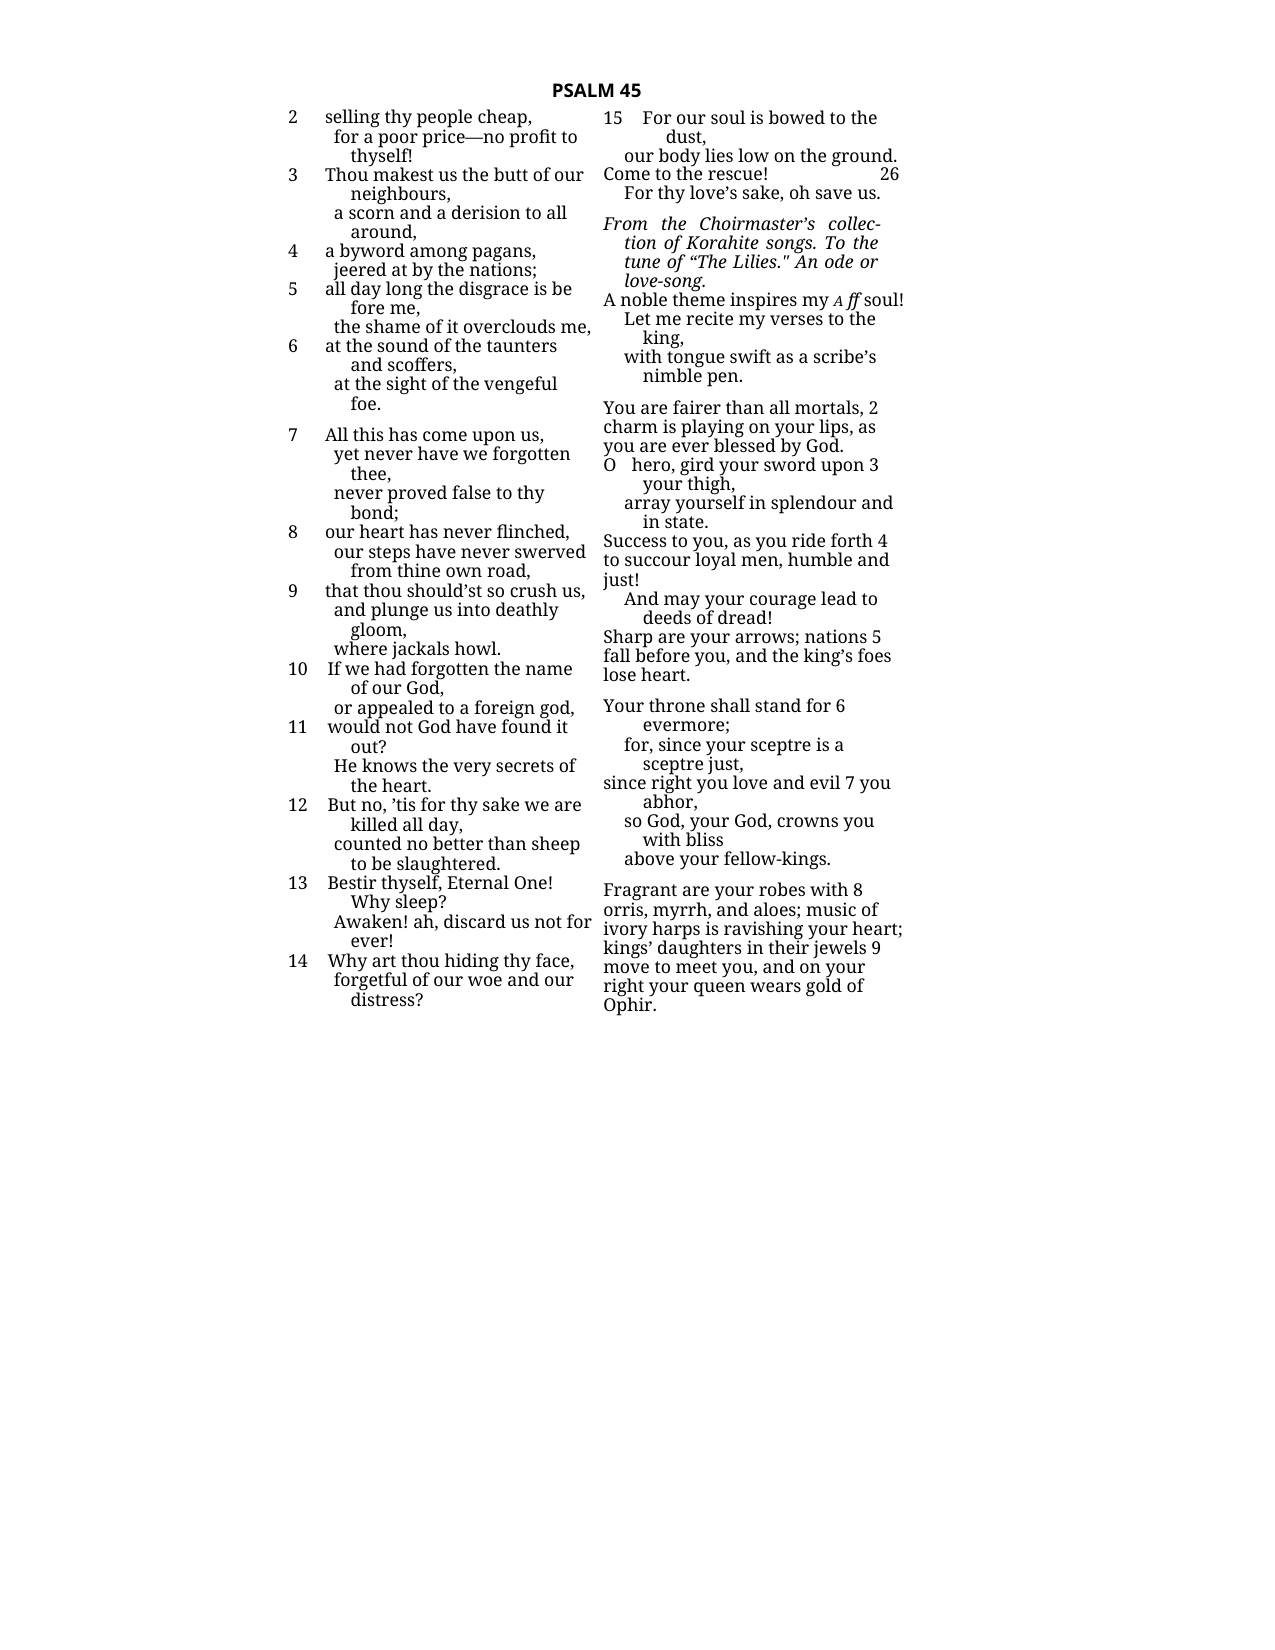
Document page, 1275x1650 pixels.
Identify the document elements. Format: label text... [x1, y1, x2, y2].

text a scorn and a derision to all around, [334, 204, 592, 242]
text the shame of it overclouds me, [334, 318, 592, 337]
list a byword among pagans, [288, 242, 592, 261]
text out? [350, 737, 592, 757]
text Sharp are your arrows; nations 5 fall before you, and the king’s foes lose heart. [603, 628, 908, 685]
list at the sound of the taunters [288, 337, 592, 357]
text Come to the rescue! 26 [603, 166, 908, 184]
text fore me, [350, 299, 592, 318]
text counted no better than sheep to be slaughtered. [334, 835, 592, 874]
text dust, [666, 128, 908, 148]
text neighbours, [350, 185, 592, 204]
text From the Choirmaster’s collec­tion of Korahite songs. To the tune of “The Lilies." An ode or love-song. [603, 215, 881, 291]
list that thou should’st so crush us, [288, 582, 592, 601]
text or appealed to a foreign god, [334, 698, 592, 718]
list selling thy people cheap, [288, 109, 592, 128]
text for, since your sceptre is a sceptre just, [624, 736, 908, 774]
text and scoffers, [350, 357, 592, 376]
text For thy love’s sake, oh save us. [624, 184, 908, 203]
text forgetful of our woe and our distress? [334, 971, 592, 1010]
text Fragrant are your robes with 8 orris, myrrh, and aloes; music of ivory harps is rav­ishing your heart; [603, 882, 908, 939]
text Awaken! ah, discard us not for ever! [334, 913, 592, 952]
text jeered at by the nations; [334, 261, 592, 280]
text where jackals howl. [334, 640, 592, 659]
text A noble theme inspires my a ff soul! [603, 291, 908, 310]
text Let me recite my verses to the king, [624, 310, 908, 348]
text our steps have never swerved from thine own road, [334, 543, 592, 582]
text He knows the very secrets of the heart. [334, 757, 592, 796]
text Success to you, as you ride forth 4 to succour loyal men, humble and just! [603, 533, 908, 590]
list our heart has never flinched, [288, 523, 592, 543]
text since right you love and evil 7 you abhor, [603, 774, 908, 812]
list all day long the disgrace is be­ [288, 280, 592, 299]
text at the sight of the vengeful foe. [334, 376, 592, 414]
text killed all day, [350, 815, 592, 835]
text above your fellow-kings. [624, 850, 908, 869]
text with tongue swift as a scribe’s nimble pen. [624, 348, 908, 387]
text our body lies low on the ground. [624, 148, 908, 166]
list But no, ’tis for thy sake we are [288, 796, 592, 815]
list Thou makest us the butt of our [288, 166, 592, 185]
text O hero, gird your sword upon 3 your thigh, [603, 456, 908, 494]
list Bestir thyself, Eternal One! [288, 874, 592, 893]
list All this has come upon us, [288, 426, 592, 445]
text never proved false to thy bond; [334, 484, 592, 523]
text yet never have we forgotten thee, [334, 445, 592, 484]
text And may your courage lead to deeds of dread! [624, 590, 908, 628]
list For our soul is bowed to the [603, 109, 908, 128]
list Why art thou hiding thy face, [288, 952, 592, 971]
text Why sleep? [350, 893, 592, 913]
text for a poor price—no profit to thyself! [334, 128, 592, 166]
list would not God have found it [288, 718, 592, 737]
text Your throne shall stand for 6 evermore; [603, 698, 908, 736]
list If we had forgotten the name [288, 659, 592, 679]
text and plunge us into deathly gloom, [334, 601, 592, 640]
text array yourself in splendour and in state. [624, 494, 908, 533]
text You are fairer than all mortals, 2 charm is playing on your lips, as you are ever blessed by God. [603, 399, 908, 456]
text of our God, [350, 679, 592, 698]
text kings’ daughters in their jewels 9 move to meet you, and on your right your queen wears gold of Ophir. [603, 939, 908, 1015]
text so God, your God, crowns you with bliss [624, 812, 908, 850]
